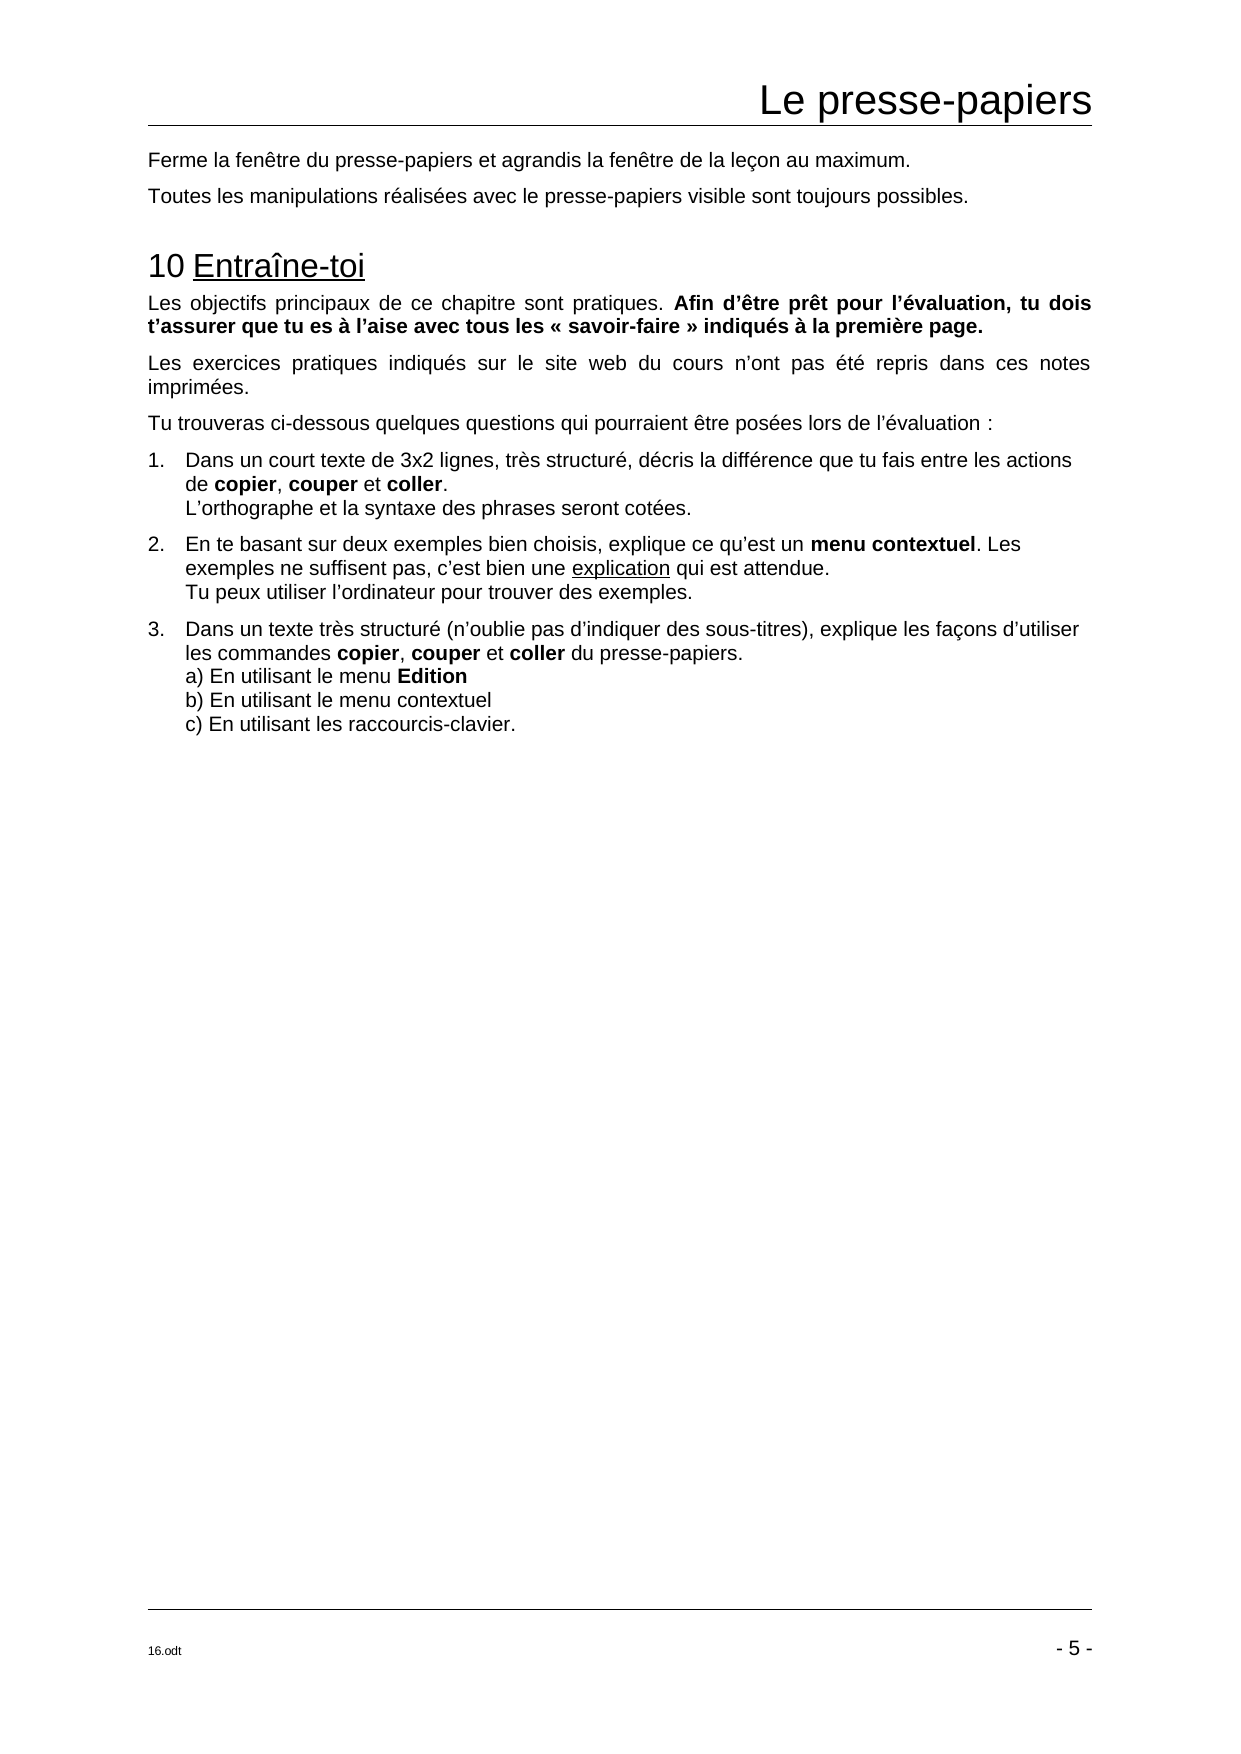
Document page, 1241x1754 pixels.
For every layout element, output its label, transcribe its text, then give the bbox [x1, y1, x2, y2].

text Les objectifs principaux de ce chapitre sont pratiques. Afin d’être prêt pour l’évaluation, tu dois t’assurer que tu es à l’aise avec tous les « savoir-faire » indiqués à la première page. [148, 290, 1092, 338]
text Toutes les manipulations réalisées avec le presse-papiers visible sont toujours possibles. [148, 184, 1092, 208]
list En te basant sur deux exemples bien choisis, explique ce qu’est un menu contextuel. Les exemples ne suffisent pas, c’est bien une explication qui est attendue. Tu peux utiliser l’ordinateur pour trouver des exemples. [148, 532, 1092, 604]
text Les exercices pratiques indiqués sur le site web du cours n’ont pas été repris dans ces notes imprimées. [148, 351, 1092, 399]
text Tu trouveras ci-dessous quelques questions qui pourraient être posées lors de l’évaluation : [148, 411, 1092, 435]
subtitle Entraîne-toi [148, 246, 1092, 284]
list Dans un court texte de 3x2 lignes, très structuré, décris la différence que tu fais entre les actions de copier, couper et coller. L’orthographe et la syntaxe des phrases seront cotées. [148, 448, 1092, 519]
list Dans un texte très structuré (n’oublie pas d’indiquer des sous-titres), explique les façons d’utiliser les commandes copier, couper et coller du presse-papiers. a) En utilisant le menu Edition b) En utilisant le menu contextuel c) En utilisant les raccourcis-clavier. [148, 616, 1092, 736]
text Ferme la fenêtre du presse-papiers et agrandis la fenêtre de la leçon au maximum. [148, 148, 1092, 172]
